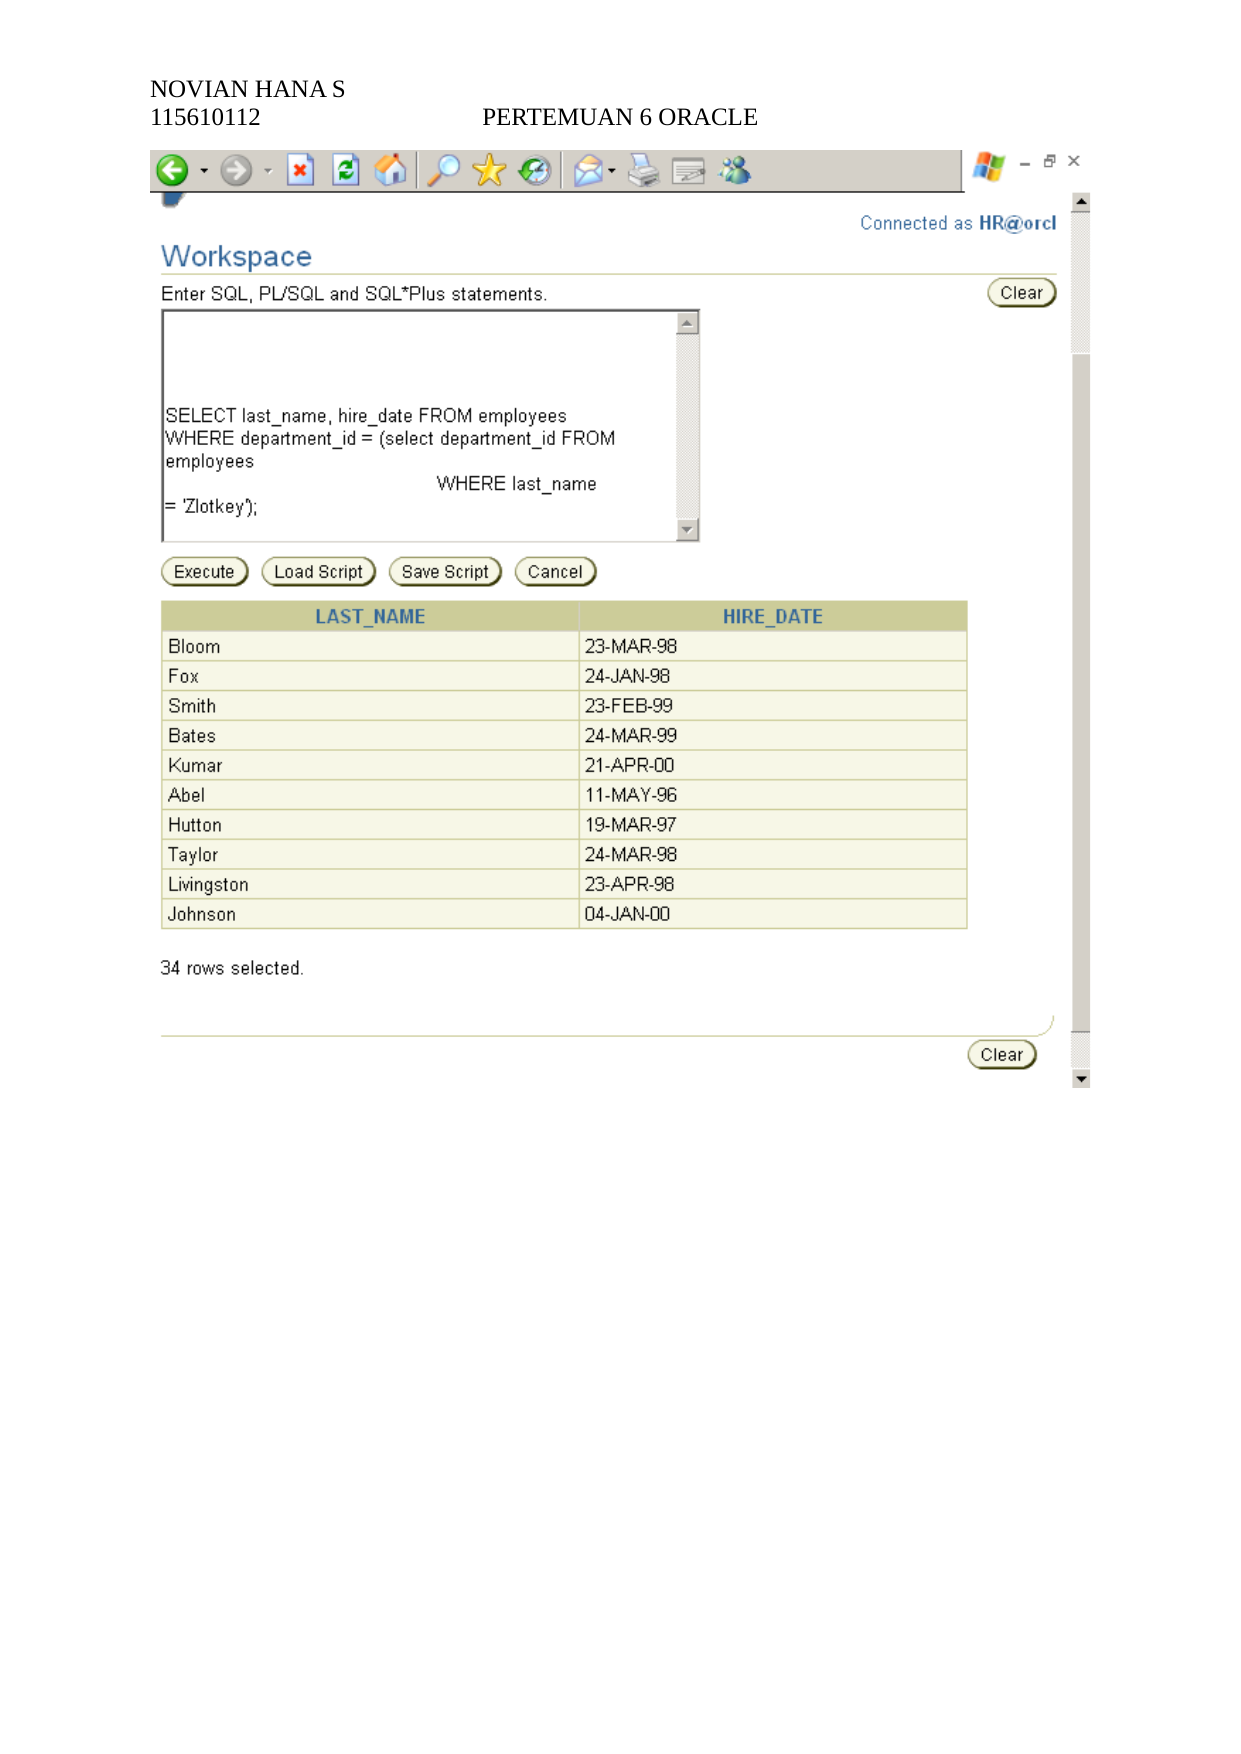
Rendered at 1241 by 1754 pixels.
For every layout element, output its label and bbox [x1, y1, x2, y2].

picture [150, 150, 1091, 1088]
